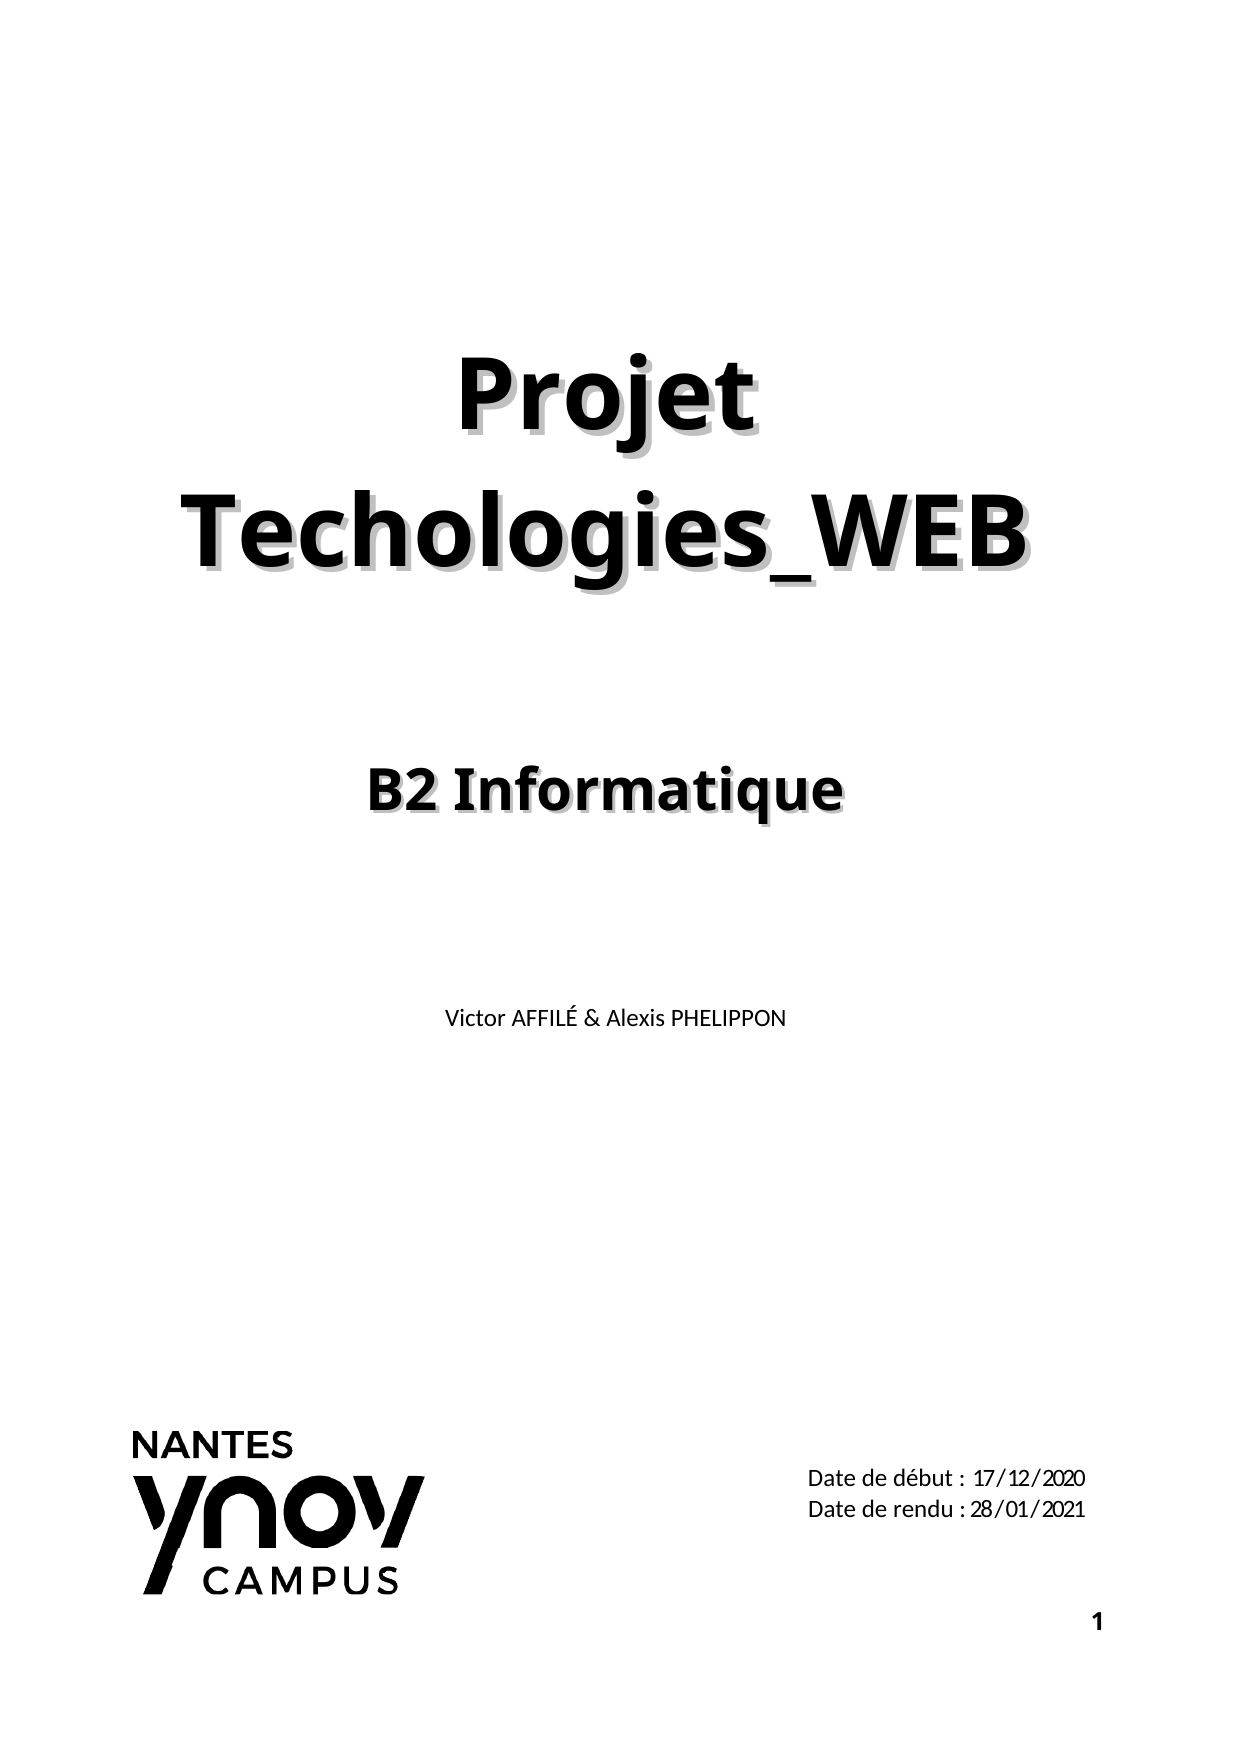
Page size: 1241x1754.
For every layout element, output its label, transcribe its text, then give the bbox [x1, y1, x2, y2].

text B2 Informatique [103, 748, 1107, 828]
text Projet Techologies_WEB [103, 323, 1107, 595]
text Victor AFFILÉ & Alexis PHELIPPON [127, 1002, 1105, 1033]
text Date de début : 17 / 12 / 2020 [643, 1462, 1105, 1493]
text Date de rendu : 28 / 01 / 2021 [717, 1493, 1105, 1523]
